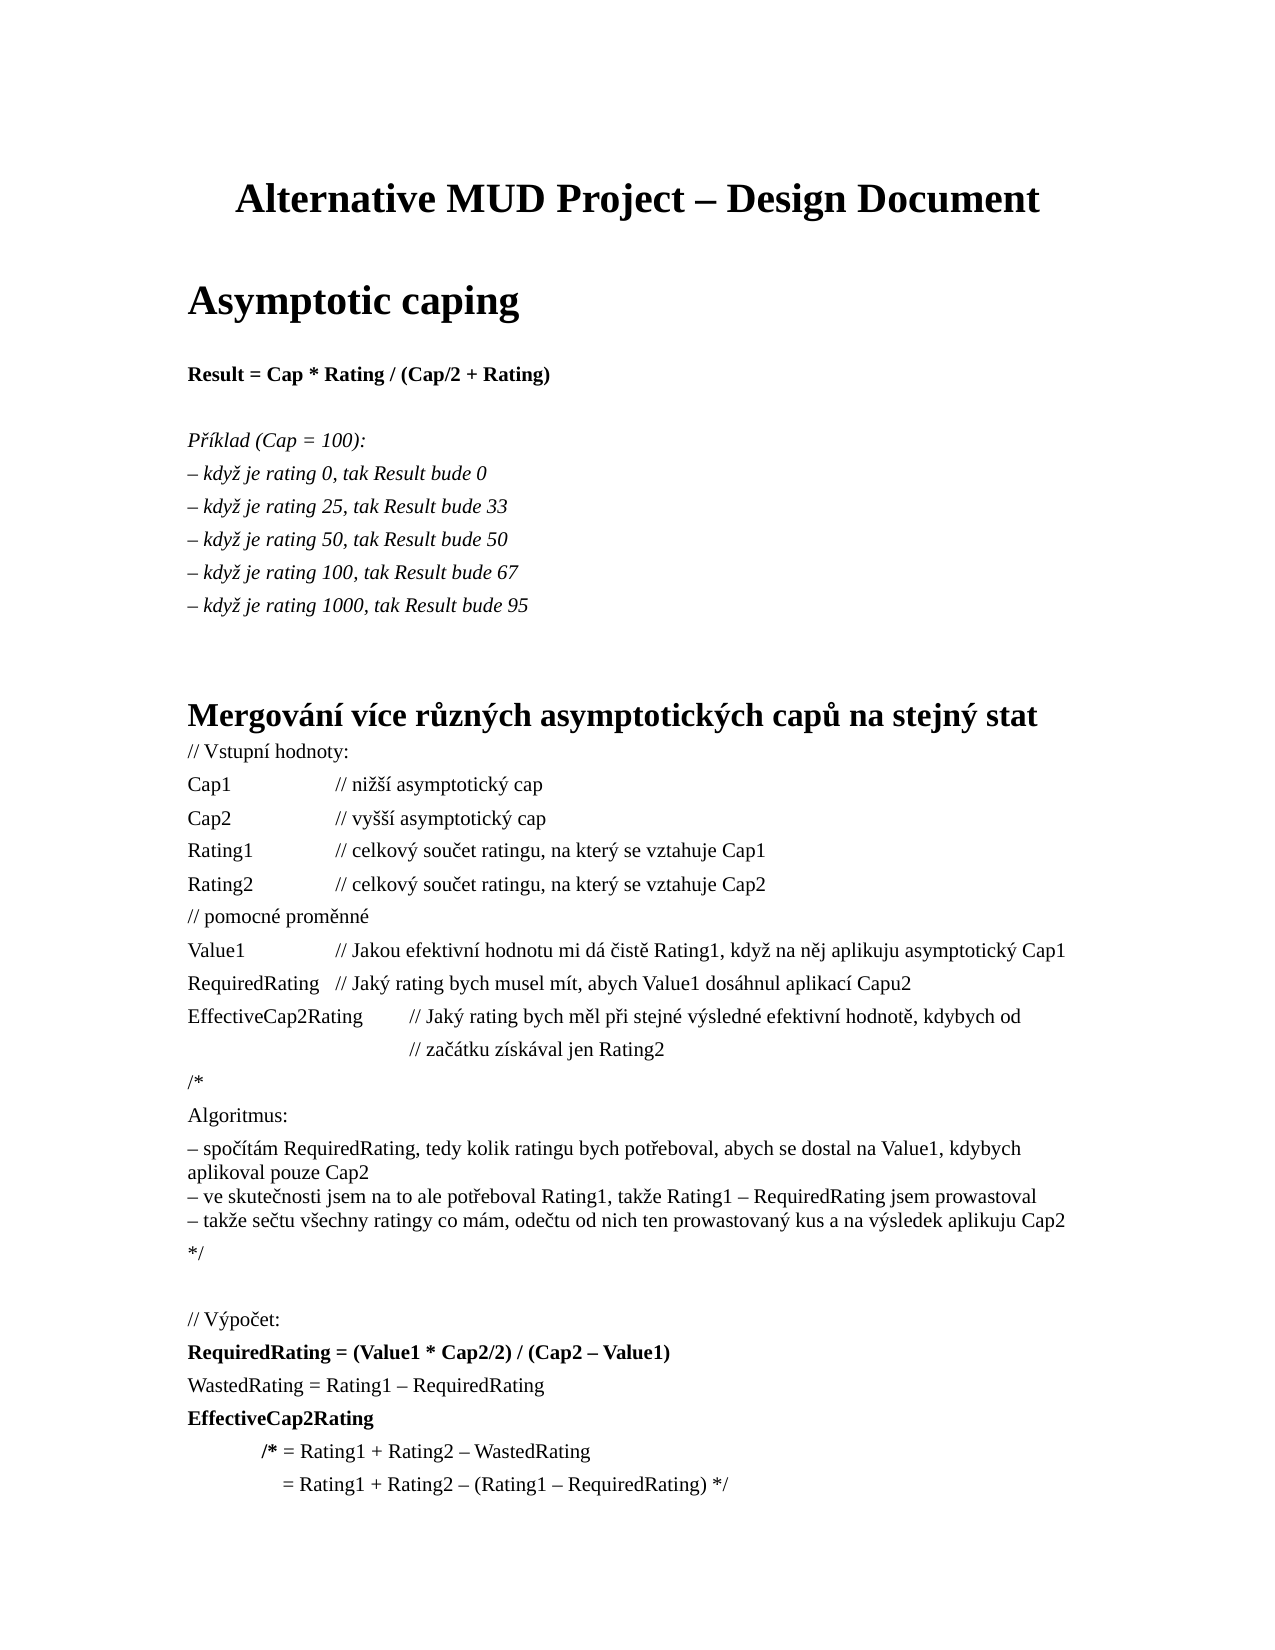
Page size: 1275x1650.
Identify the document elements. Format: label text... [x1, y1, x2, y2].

text */ [187, 1241, 1087, 1265]
text // Vstupní hodnoty: [187, 739, 1087, 763]
text Rating2 // celkový součet ratingu, na který se vztahuje Cap2 [187, 871, 1087, 896]
subtitle Mergování více různých asymptotických capů na stejný stat [187, 695, 1087, 733]
text /* = Rating1 + Rating2 – WastedRating [187, 1439, 1087, 1463]
text – když je rating 1000, tak Result bude 95 [187, 593, 1087, 617]
text // začátku získával jen Rating2 [187, 1037, 1087, 1061]
subtitle Alternative MUD Project – Design Document [187, 174, 1087, 222]
text – když je rating 50, tak Result bude 50 [187, 527, 1087, 551]
text Value1 // Jakou efektivní hodnotu mi dá čistě Rating1, když na něj aplikuju asymptotický Cap1 [187, 937, 1087, 962]
text – spočítám RequiredRating, tedy kolik ratingu bych potřeboval, abych se dostal na Value1, kdybych aplikoval pouze Cap2 [187, 1136, 1087, 1184]
text – takže sečtu všechny ratingy co mám, odečtu od nich ten prowastovaný kus a na výsledek aplikuju Cap2 [187, 1208, 1087, 1232]
text Cap2 // vyšší asymptotický cap [187, 805, 1087, 829]
text RequiredRating // Jaký rating bych musel mít, abych Value1 dosáhnul aplikací Capu2 [187, 971, 1087, 994]
text // pomocné proměnné [187, 904, 1087, 928]
text Algoritmus: [187, 1103, 1087, 1127]
text // Výpočet: [187, 1307, 1087, 1331]
text – když je rating 0, tak Result bude 0 [187, 461, 1087, 485]
text RequiredRating = (Value1 * Cap2/2) / (Cap2 – Value1) [187, 1340, 1087, 1364]
text EffectiveCap2Rating [187, 1406, 1087, 1430]
subtitle Asymptotic caping [187, 275, 1087, 323]
text – když je rating 100, tak Result bude 67 [187, 560, 1087, 584]
text – když je rating 25, tak Result bude 33 [187, 494, 1087, 518]
text = Rating1 + Rating2 – (Rating1 – RequiredRating) */ [187, 1472, 1087, 1496]
text Result = Cap * Rating / (Cap/2 + Rating) [187, 362, 1087, 386]
text EffectiveCap2Rating // Jaký rating bych měl při stejné výsledné efektivní hodnotě, kdybych od [187, 1003, 1087, 1028]
text – ve skutečnosti jsem na to ale potřeboval Rating1, takže Rating1 – RequiredRating jsem prowastoval [187, 1184, 1087, 1208]
text Cap1 // nižší asymptotický cap [187, 772, 1087, 796]
text Příklad (Cap = 100): [187, 428, 1087, 452]
text Rating1 // celkový součet ratingu, na který se vztahuje Cap1 [187, 838, 1087, 862]
text /* [187, 1069, 1087, 1094]
text WastedRating = Rating1 – RequiredRating [187, 1373, 1087, 1397]
